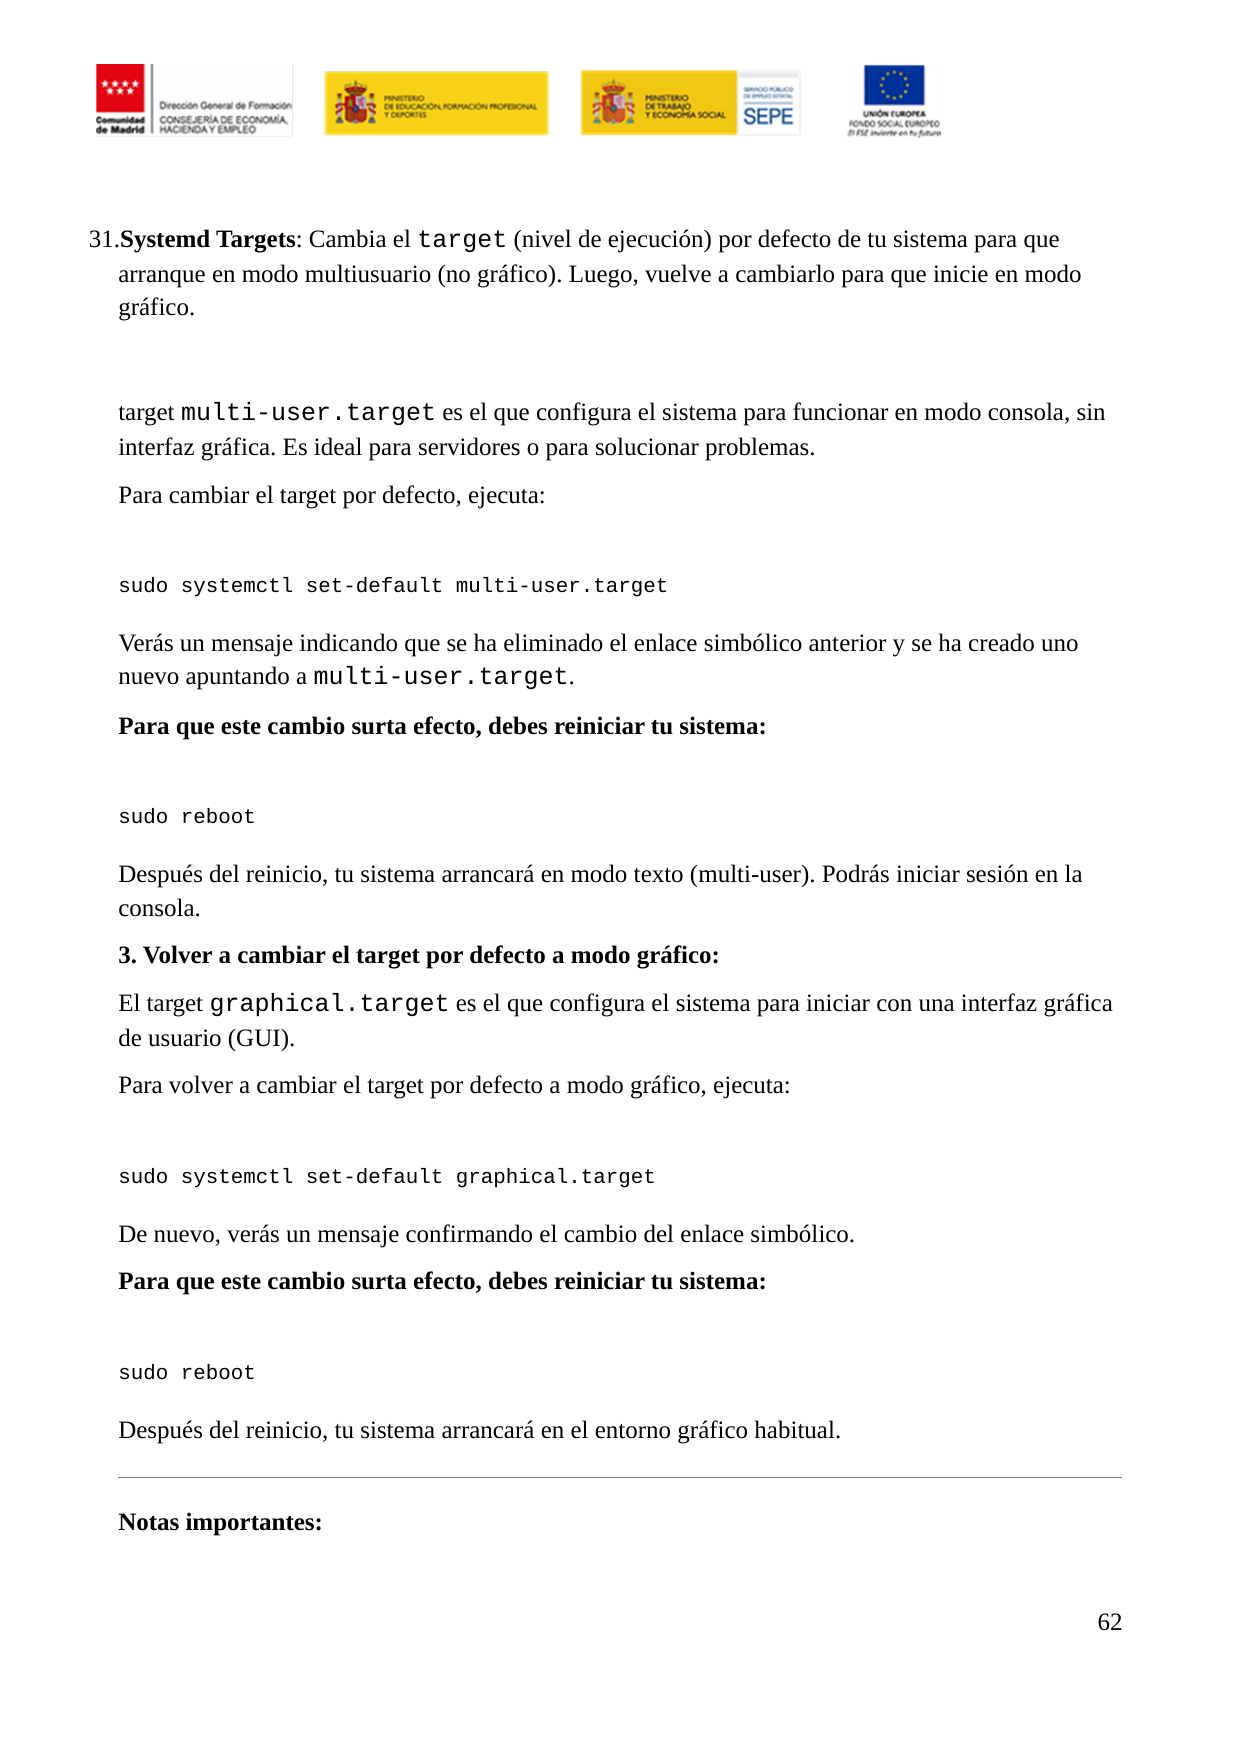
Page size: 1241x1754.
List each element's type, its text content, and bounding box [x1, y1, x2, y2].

text De nuevo, verás un mensaje confirmando el cambio del enlace simbólico. [118, 1219, 1122, 1248]
text sudo reboot [118, 1362, 1122, 1385]
text sudo reboot [118, 806, 1122, 830]
text target multi-user.target es el que configura el sistema para funcionar en modo consola, sin interfaz gráfica. Es ideal para servidores o para solucionar problemas. [118, 397, 1122, 461]
text sudo systemctl set-default multi-user.target [118, 575, 1122, 599]
text Notas importantes: [118, 1507, 1122, 1535]
text sudo systemctl set-default graphical.target [118, 1166, 1122, 1189]
text Verás un mensaje indicando que se ha eliminado el enlace simbólico anterior y se ha creado uno nuevo apuntando a multi-user.target. [118, 628, 1122, 692]
list Systemd Targets: Cambia el target (nivel de ejecución) por defecto de tu sistema para que arranque en modo multiusuario (no gráfico). Luego, vuelve a cambiarlo para que inicie en modo gráfico. [118, 224, 1122, 321]
text Después del reinicio, tu sistema arrancará en el entorno gráfico habitual. [118, 1415, 1122, 1443]
text Para volver a cambiar el target por defecto a modo gráfico, ejecuta: [118, 1071, 1122, 1099]
text Para que este cambio surta efecto, debes reiniciar tu sistema: [118, 711, 1122, 740]
text 3. Volver a cambiar el target por defecto a modo gráfico: [118, 940, 1122, 969]
text Después del reinicio, tu sistema arrancará en modo texto (multi-user). Podrás iniciar sesión en la consola. [118, 859, 1122, 921]
text Para cambiar el target por defecto, ejecuta: [118, 480, 1122, 509]
picture [96, 64, 942, 140]
text El target graphical.target es el que configura el sistema para iniciar con una interfaz gráfica de usuario (GUI). [118, 988, 1122, 1052]
text Para que este cambio surta efecto, debes reiniciar tu sistema: [118, 1266, 1122, 1295]
